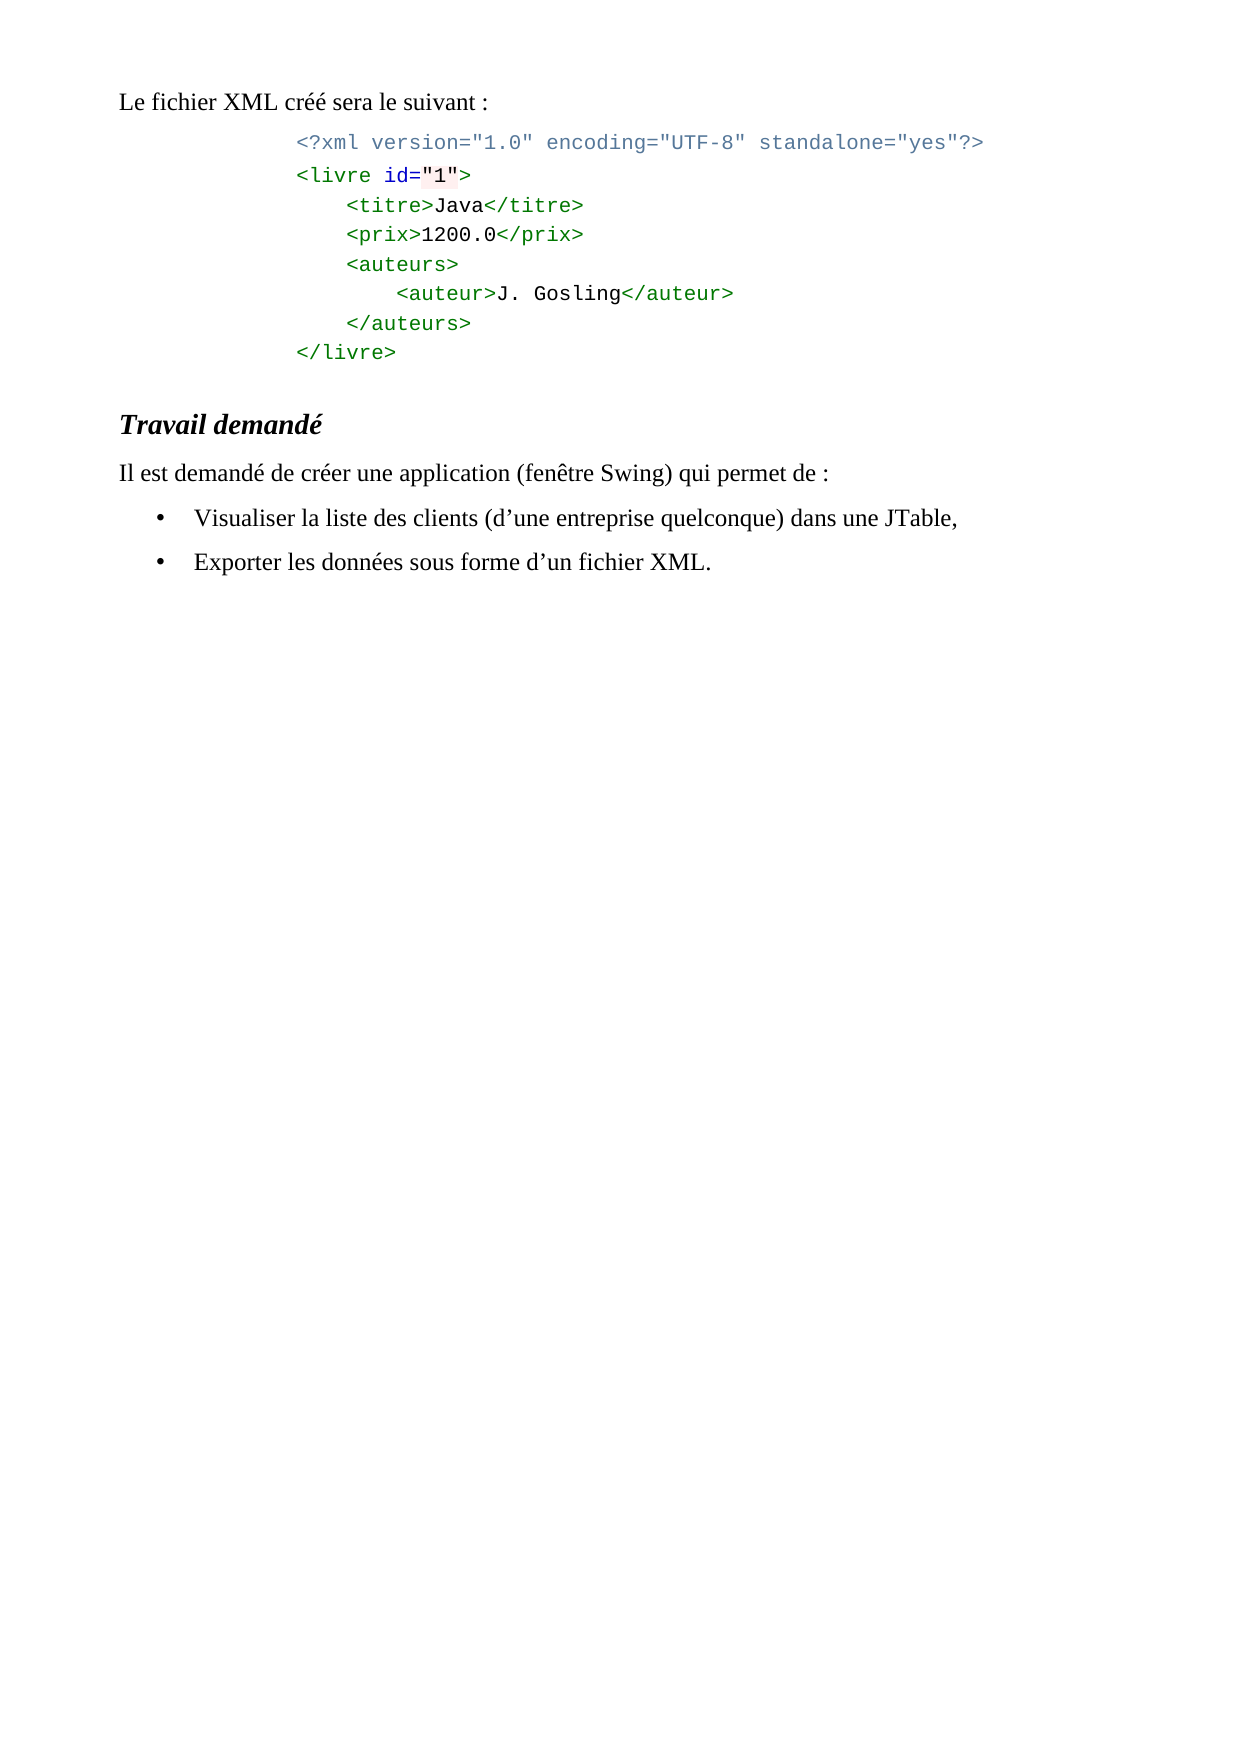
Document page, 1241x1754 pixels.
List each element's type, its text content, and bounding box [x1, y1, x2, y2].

text <livre id="1"> [296, 166, 1121, 189]
text <?xml version="1.0" encoding="UTF-8" standalone="yes"?> [296, 132, 1121, 156]
text <titre>Java</titre> [296, 195, 1121, 219]
text Travail demandé [119, 407, 1121, 441]
text </auteurs> [296, 313, 1121, 337]
text Le fichier XML créé sera le suivant : [119, 87, 1121, 116]
text Il est demandé de créer une application (fenêtre Swing) qui permet de : [119, 458, 1121, 486]
list Visualiser la liste des clients (d’une entreprise quelconque) dans une JTable, [156, 503, 1121, 531]
text <auteurs> [296, 254, 1121, 278]
text <auteur>J. Gosling</auteur> [296, 283, 1121, 307]
list Exporter les données sous forme d’un fichier XML. [156, 547, 1121, 576]
text </livre> [296, 342, 1121, 366]
text <prix>1200.0</prix> [296, 224, 1121, 248]
